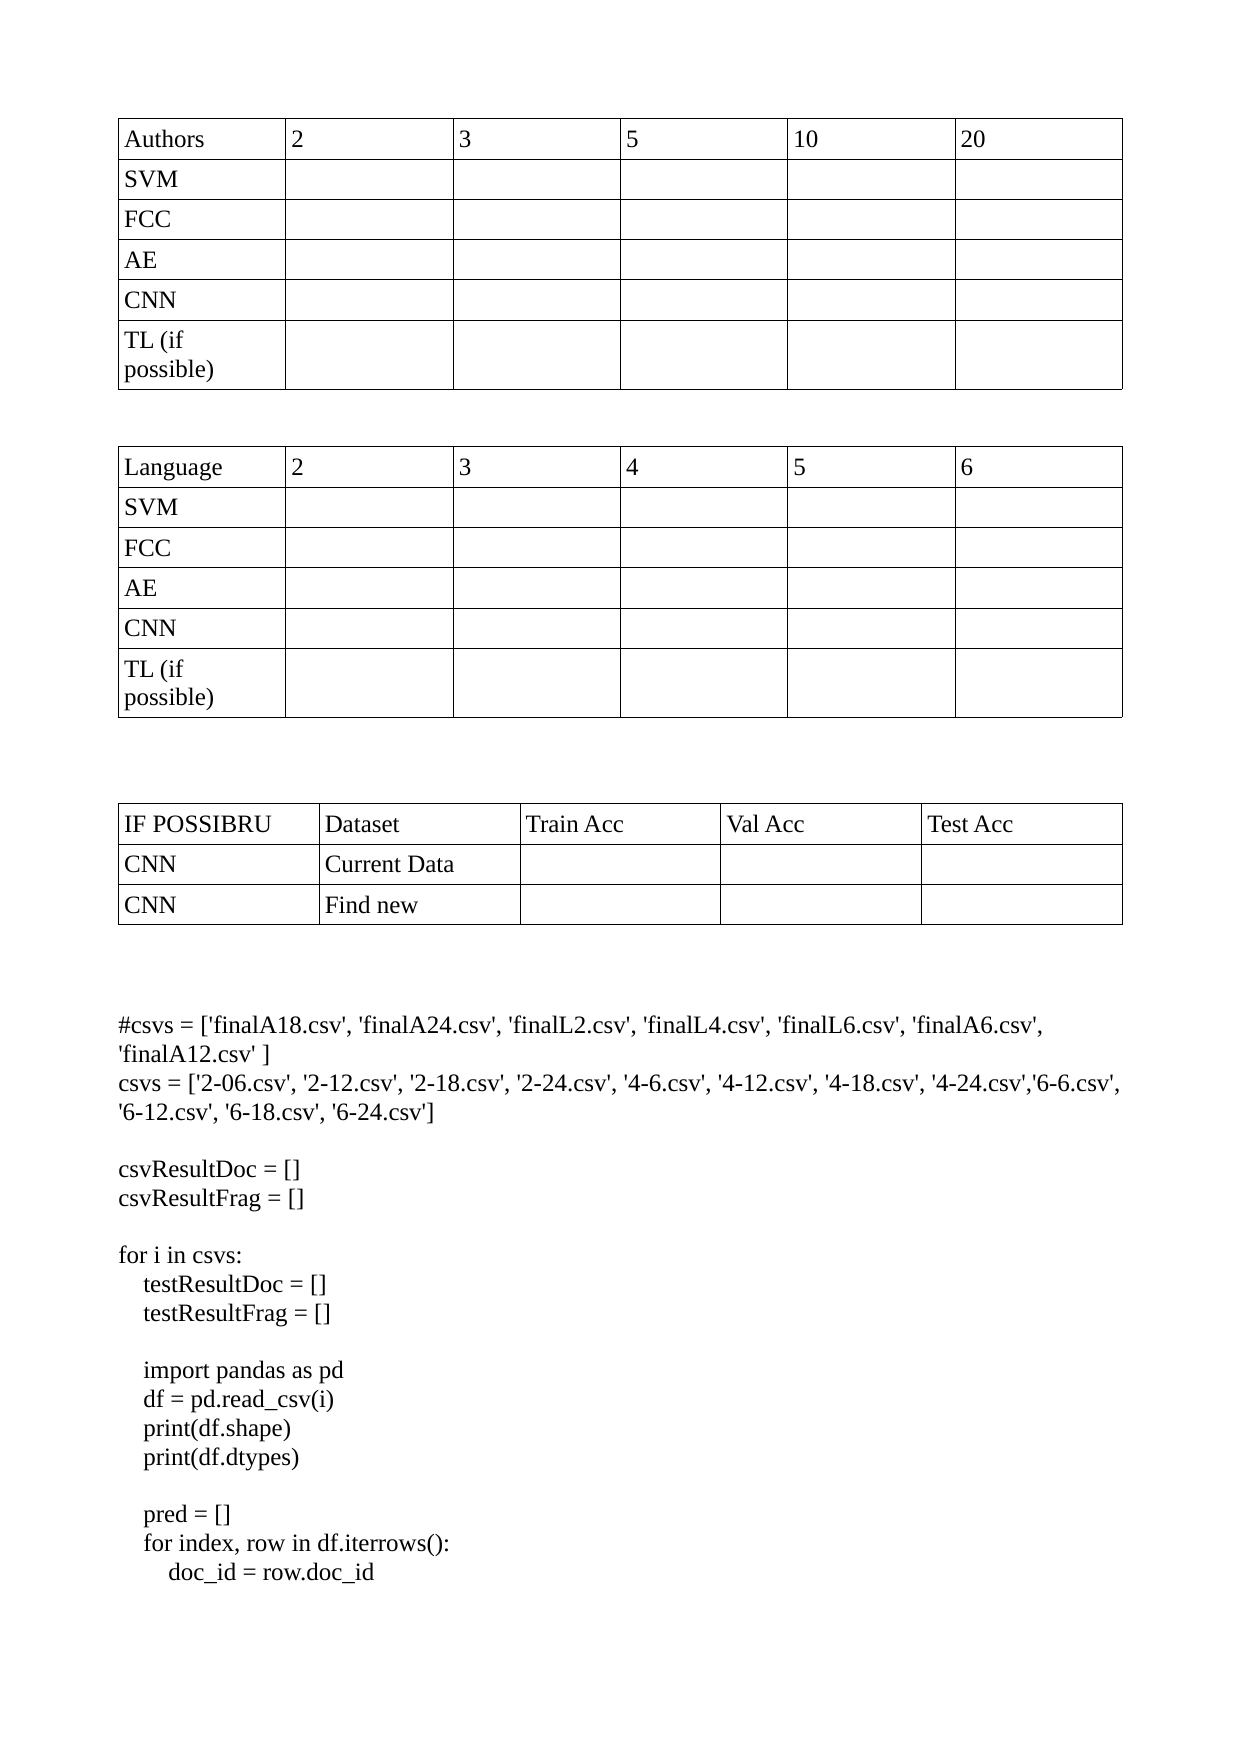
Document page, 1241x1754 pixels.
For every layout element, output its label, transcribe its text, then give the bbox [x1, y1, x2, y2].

table_cell [454, 200, 620, 239]
table_header 20 [956, 119, 1122, 158]
table_cell [286, 280, 453, 320]
table_cell [454, 609, 620, 648]
table_header 6 [956, 447, 1122, 487]
table_cell [922, 885, 1122, 924]
text df = pd.read_csv(i) [118, 1384, 1122, 1413]
table_cell [454, 280, 620, 320]
table_cell SVM [119, 488, 285, 527]
table_cell [621, 649, 787, 717]
text testResultDoc = [] [118, 1269, 1122, 1298]
table_cell [286, 240, 453, 279]
table_cell CNN [119, 609, 285, 648]
table_header Val Acc [721, 804, 921, 844]
text csvResultFrag = [] [118, 1183, 1122, 1212]
table_cell [454, 321, 620, 389]
table_cell CNN [119, 885, 319, 924]
table_header IF POSSIBRU [119, 804, 319, 844]
table_cell [788, 568, 955, 608]
table_cell [286, 528, 453, 567]
table_cell [956, 160, 1122, 199]
text for i in csvs: [118, 1241, 1122, 1269]
table_cell [621, 200, 787, 239]
table_cell FCC [119, 528, 285, 567]
table_header 4 [621, 447, 787, 487]
table_cell [922, 845, 1122, 884]
table_cell Current Data [320, 845, 520, 884]
table_cell [454, 160, 620, 199]
text #csvs = ['finalA18.csv', 'finalA24.csv', 'finalL2.csv', 'finalL4.csv', 'finalL6.csv', 'finalA6.csv', 'finalA12.csv' ] [118, 1011, 1122, 1068]
table_cell [956, 649, 1122, 717]
table_cell TL (if possible) [119, 649, 285, 717]
table_cell [956, 240, 1122, 279]
table_cell [621, 240, 787, 279]
table_cell SVM [119, 160, 285, 199]
table_cell Find new [320, 885, 520, 924]
table_cell [788, 160, 955, 199]
table_cell CNN [119, 845, 319, 884]
table_cell [286, 200, 453, 239]
table_cell [621, 488, 787, 527]
table_header 2 [286, 119, 453, 158]
table_cell [721, 845, 921, 884]
table_cell [454, 649, 620, 717]
table_cell [621, 160, 787, 199]
table_cell [286, 321, 453, 389]
text print(df.shape) [118, 1413, 1122, 1442]
table_cell [788, 609, 955, 648]
table_header Authors [119, 119, 285, 158]
table_cell [454, 568, 620, 608]
table_header 10 [788, 119, 955, 158]
table_cell [956, 609, 1122, 648]
text print(df.dtypes) [118, 1442, 1122, 1471]
table_header 3 [454, 119, 620, 158]
table_header 2 [286, 447, 453, 487]
text csvs = ['2-06.csv', '2-12.csv', '2-18.csv', '2-24.csv', '4-6.csv', '4-12.csv', '4-18.csv', '4-24.csv','6-6.csv', '6-12.csv', '6-18.csv', '6-24.csv'] [118, 1068, 1122, 1126]
table_cell AE [119, 568, 285, 608]
table_cell [788, 200, 955, 239]
table_cell TL (if possible) [119, 321, 285, 389]
table_cell [956, 568, 1122, 608]
table_cell [788, 321, 955, 389]
table_cell [521, 885, 720, 924]
table_cell [521, 845, 720, 884]
table_cell FCC [119, 200, 285, 239]
table_header 3 [454, 447, 620, 487]
table_cell [621, 321, 787, 389]
text doc_id = row.doc_id [118, 1557, 1122, 1586]
table_cell [621, 609, 787, 648]
table_header Dataset [320, 804, 520, 844]
table_cell CNN [119, 280, 285, 320]
table_cell [788, 240, 955, 279]
table_cell [286, 160, 453, 199]
table_header Test Acc [922, 804, 1122, 844]
table_header Train Acc [521, 804, 720, 844]
text testResultFrag = [] [118, 1298, 1122, 1327]
table_cell [721, 885, 921, 924]
table_cell [454, 528, 620, 567]
table_header 5 [621, 119, 787, 158]
text pred = [] [118, 1499, 1122, 1528]
table_cell [286, 488, 453, 527]
table_header 5 [788, 447, 955, 487]
table_cell [788, 649, 955, 717]
table_cell [956, 200, 1122, 239]
text for index, row in df.iterrows(): [118, 1528, 1122, 1557]
table_cell [286, 649, 453, 717]
table_cell [956, 321, 1122, 389]
table_cell [286, 609, 453, 648]
table_cell [788, 488, 955, 527]
table_cell [788, 528, 955, 567]
table_cell [621, 568, 787, 608]
table_cell [956, 528, 1122, 567]
table_cell [956, 488, 1122, 527]
table_cell [286, 568, 453, 608]
table_cell [621, 528, 787, 567]
table_cell [454, 240, 620, 279]
table_cell [788, 280, 955, 320]
table_header Language [119, 447, 285, 487]
table_cell AE [119, 240, 285, 279]
text csvResultDoc = [] [118, 1154, 1122, 1183]
text import pandas as pd [118, 1356, 1122, 1384]
table_cell [956, 280, 1122, 320]
table_cell [621, 280, 787, 320]
table_cell [454, 488, 620, 527]
